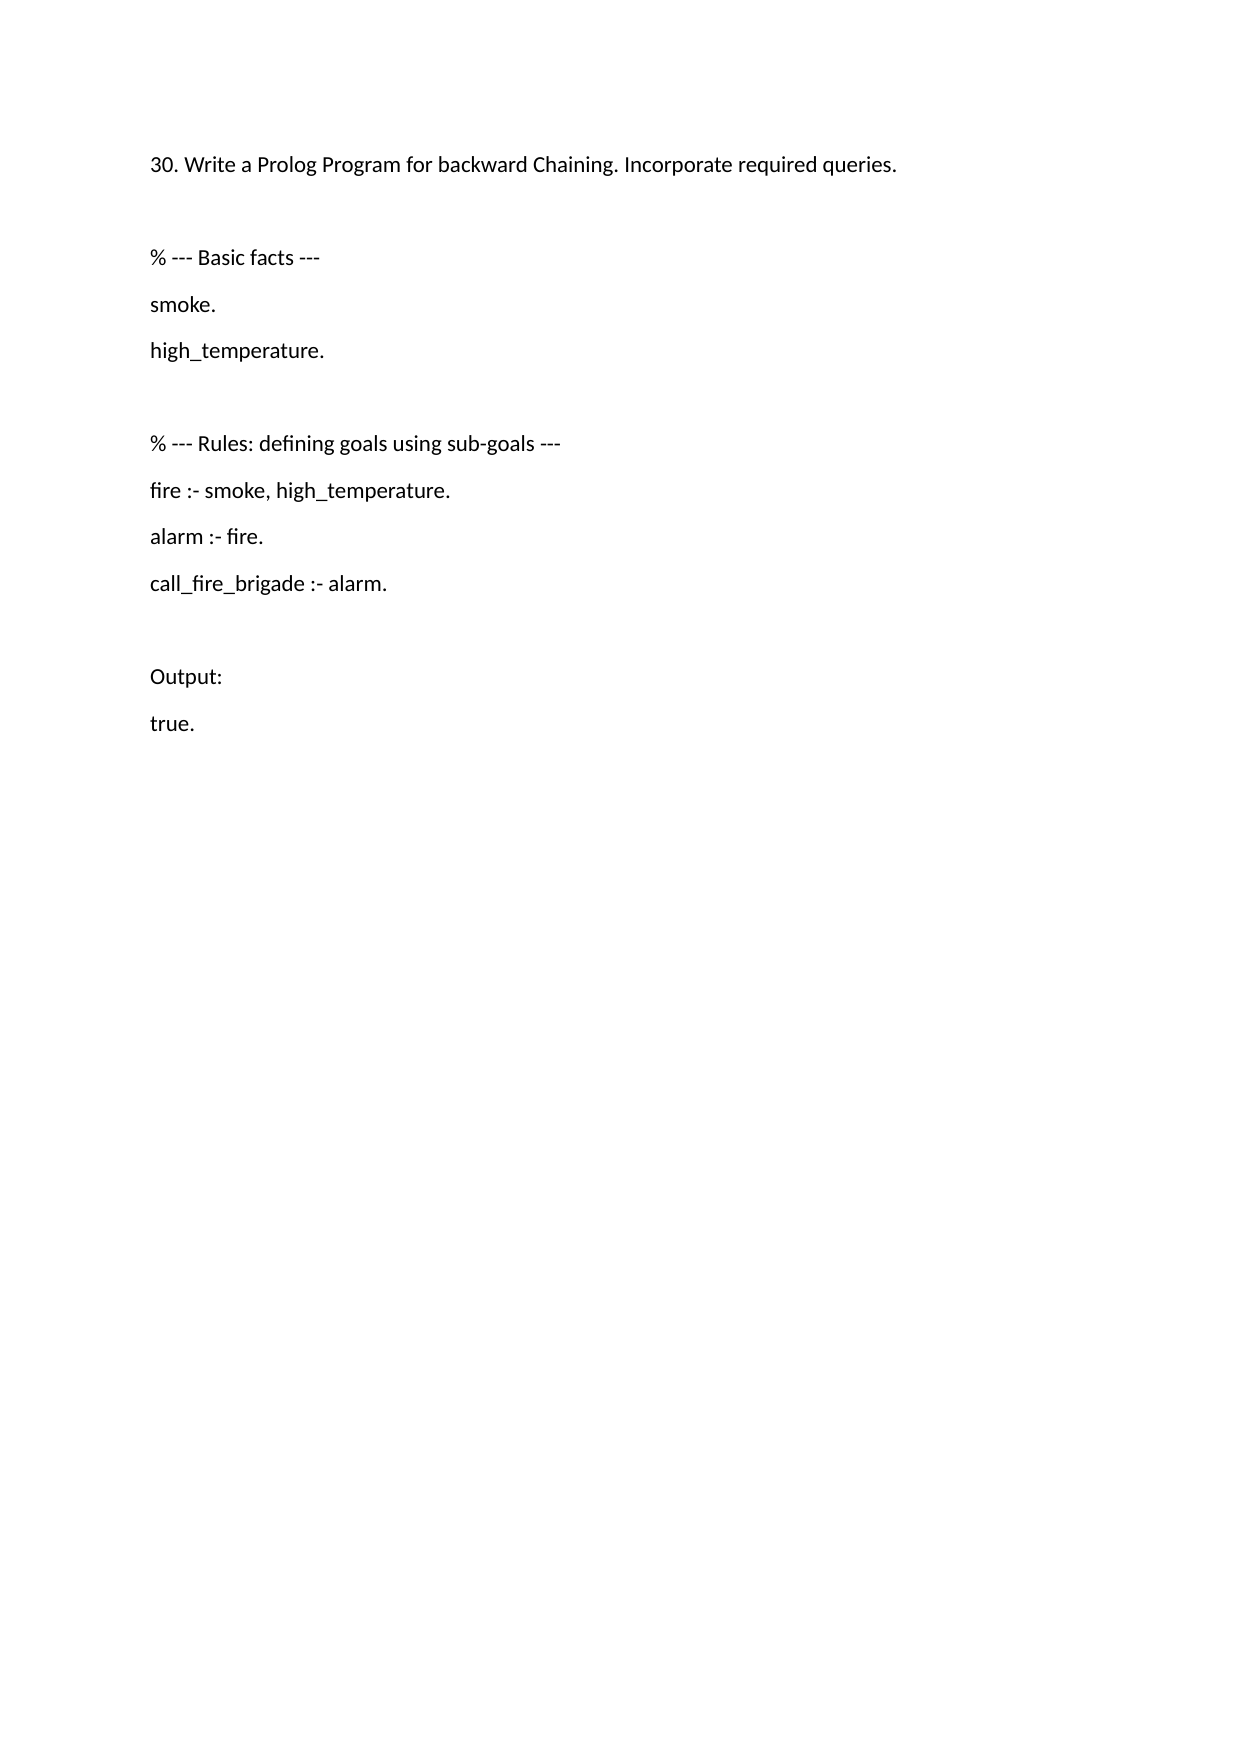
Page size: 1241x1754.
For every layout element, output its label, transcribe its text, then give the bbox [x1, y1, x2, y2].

text high_temperature. [150, 336, 1090, 364]
text % --- Basic facts --- [150, 243, 1090, 271]
text Output: [150, 662, 1090, 690]
text true. [150, 709, 1090, 737]
text smoke. [150, 290, 1090, 318]
text fire :- smoke, high_temperature. [150, 476, 1090, 504]
text % --- Rules: defining goals using sub-goals --- [150, 429, 1090, 457]
text call_fire_brigade :- alarm. [150, 569, 1090, 597]
text 30. Write a Prolog Program for backward Chaining. Incorporate required queries. [150, 150, 1090, 178]
text alarm :- fire. [150, 522, 1090, 551]
